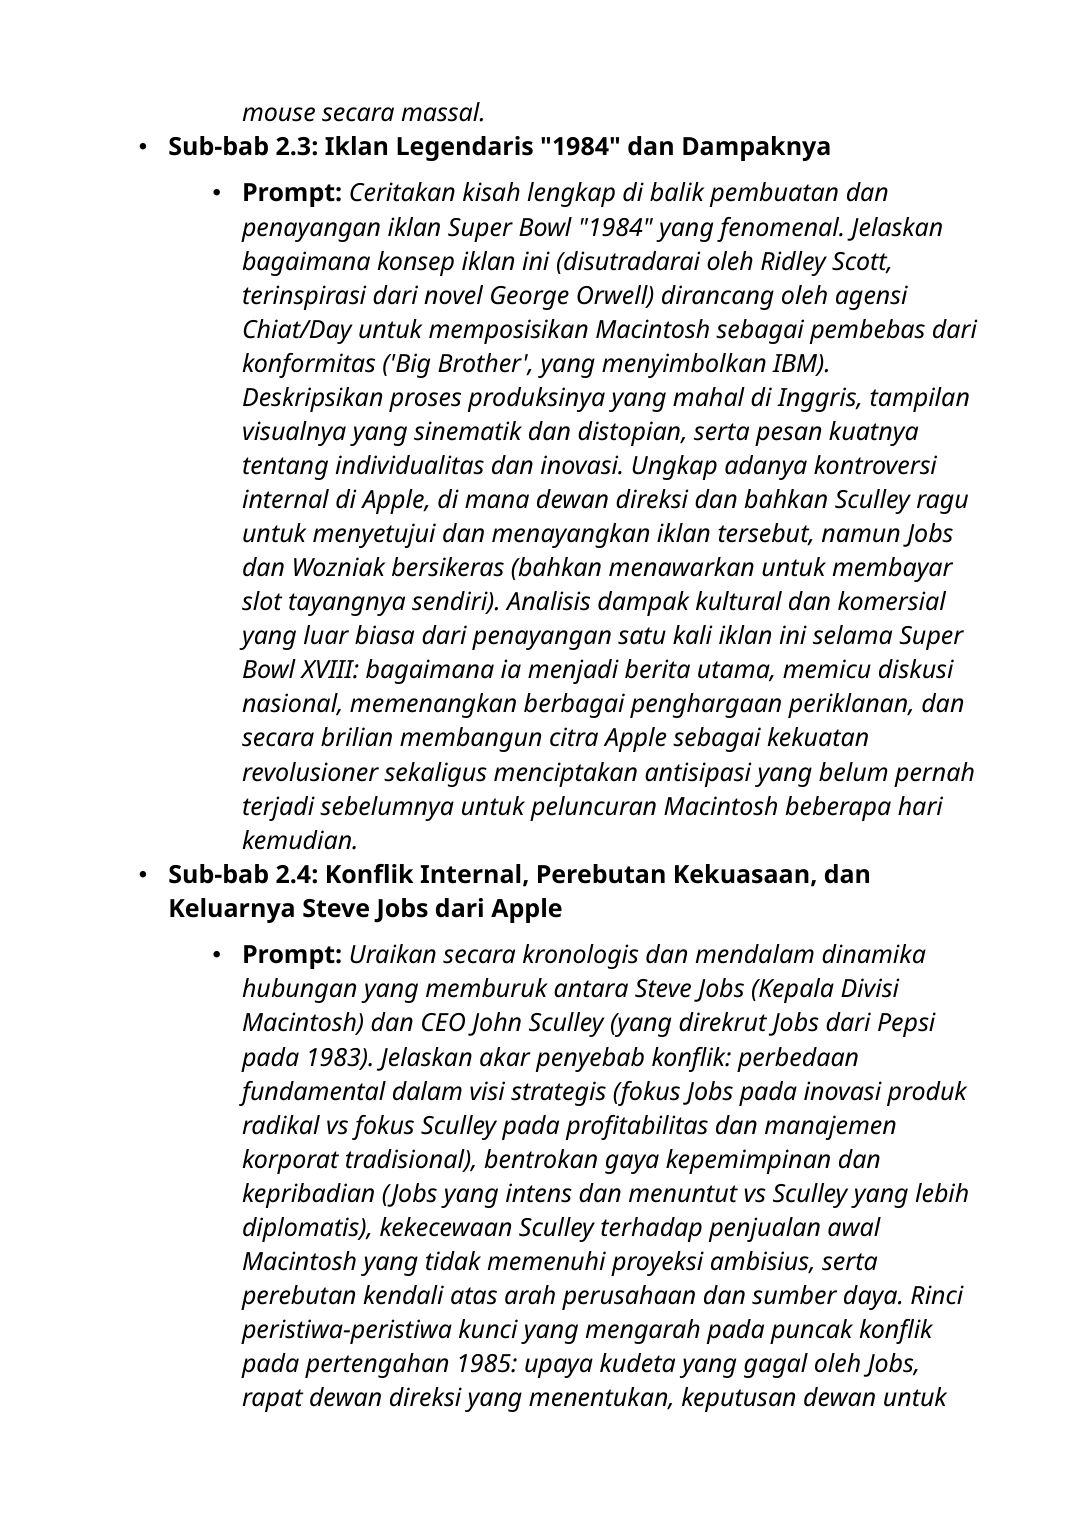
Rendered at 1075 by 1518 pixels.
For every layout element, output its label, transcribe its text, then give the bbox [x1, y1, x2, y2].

list Sub-bab 2.3: Iklan Legendaris "1984" dan Dampaknya [139, 128, 980, 163]
list mouse secara massal. [212, 94, 980, 128]
list Prompt: Ceritakan kisah lengkap di balik pembuatan dan penayangan iklan Super Bowl "1984" yang fenomenal. Jelaskan bagaimana konsep iklan ini (disutradarai oleh Ridley Scott, terinspirasi dari novel George Orwell) dirancang oleh agensi Chiat/Day untuk memposisikan Macintosh sebagai pembebas dari konformitas ('Big Brother', yang menyimbolkan IBM). Deskripsikan proses produksinya yang mahal di Inggris, tampilan visualnya yang sinematik dan distopian, serta pesan kuatnya tentang individualitas dan inovasi. Ungkap adanya kontroversi internal di Apple, di mana dewan direksi dan bahkan Sculley ragu untuk menyetujui dan menayangkan iklan tersebut, namun Jobs dan Wozniak bersikeras (bahkan menawarkan untuk membayar slot tayangnya sendiri). Analisis dampak kultural dan komersial yang luar biasa dari penayangan satu kali iklan ini selama Super Bowl XVIII: bagaimana ia menjadi berita utama, memicu diskusi nasional, memenangkan berbagai penghargaan periklanan, dan secara brilian membangun citra Apple sebagai kekuatan revolusioner sekaligus menciptakan antisipasi yang belum pernah terjadi sebelumnya untuk peluncuran Macintosh beberapa hari kemudian. [212, 175, 980, 856]
list Prompt: Uraikan secara kronologis dan mendalam dinamika hubungan yang memburuk antara Steve Jobs (Kepala Divisi Macintosh) dan CEO John Sculley (yang direkrut Jobs dari Pepsi pada 1983). Jelaskan akar penyebab konflik: perbedaan fundamental dalam visi strategis (fokus Jobs pada inovasi produk radikal vs fokus Sculley pada profitabilitas dan manajemen korporat tradisional), bentrokan gaya kepemimpinan dan kepribadian (Jobs yang intens dan menuntut vs Sculley yang lebih diplomatis), kekecewaan Sculley terhadap penjualan awal Macintosh yang tidak memenuhi proyeksi ambisius, serta perebutan kendali atas arah perusahaan dan sumber daya. Rinci peristiwa-peristiwa kunci yang mengarah pada puncak konflik pada pertengahan 1985: upaya kudeta yang gagal oleh Jobs, rapat dewan direksi yang menentukan, keputusan dewan untuk [212, 937, 980, 1414]
list Sub-bab 2.4: Konflik Internal, Perebutan Kekuasaan, dan Keluarnya Steve Jobs dari Apple [139, 856, 980, 924]
